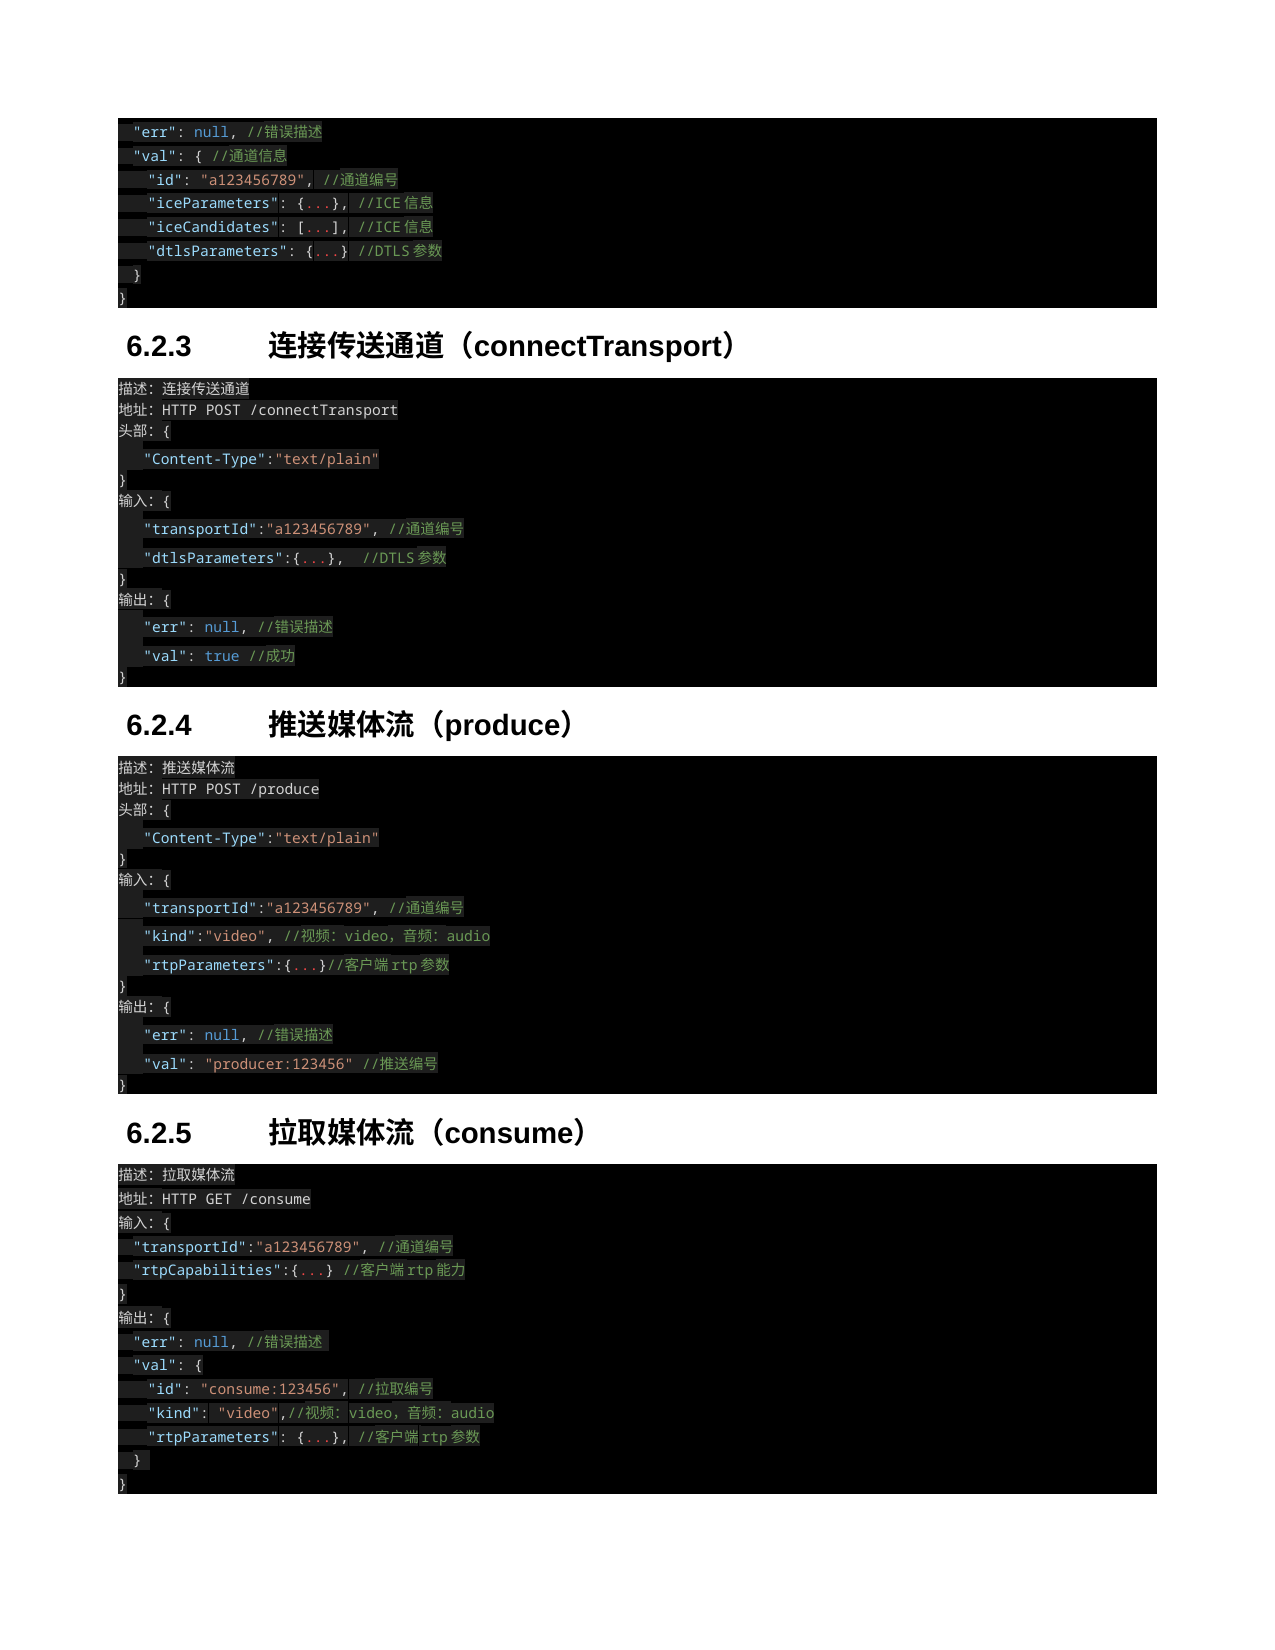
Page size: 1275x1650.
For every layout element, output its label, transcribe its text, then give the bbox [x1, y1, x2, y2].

text } [118, 1074, 1157, 1094]
text "iceCandidates": [...], //ICE信息 [118, 213, 1157, 237]
text "transportId":"a123456789", //通道编号 [118, 511, 1157, 540]
text "Content-Type":"text/plain" [118, 441, 1157, 470]
text 地址：HTTP GET /consume [118, 1185, 1157, 1209]
text } [118, 1470, 1157, 1494]
text "err": null, //错误描述 [118, 1017, 1157, 1046]
text "val": { //通道信息 [118, 142, 1157, 166]
text 输入：{ [118, 868, 1157, 890]
text 描述：连接传送通道 [118, 378, 1157, 399]
text 头部：{ [118, 799, 1157, 820]
text "id": "a123456789", //通道编号 [118, 166, 1157, 189]
text 头部：{ [118, 420, 1157, 441]
text } [118, 667, 1157, 687]
text "err": null, //错误描述 [118, 118, 1157, 142]
text } [118, 470, 1157, 490]
subtitle 推送媒体流（produce） [118, 701, 1157, 744]
text "val": { [118, 1351, 1157, 1375]
text } [118, 1280, 1157, 1304]
text } [118, 976, 1157, 996]
subtitle 连接传送通道（connectTransport） [118, 323, 1157, 365]
text "dtlsParameters":{...}, //DTLS参数 [118, 540, 1157, 568]
text 输入：{ [118, 1209, 1157, 1233]
text 输入：{ [118, 490, 1157, 511]
text "rtpParameters": {...}, //客户端rtp参数 [118, 1423, 1157, 1446]
text "kind":"video", //视频：video，音频：audio [118, 918, 1157, 947]
text } [118, 261, 1157, 284]
text 输出：{ [118, 1304, 1157, 1328]
text 输出：{ [118, 588, 1157, 609]
text } [118, 568, 1157, 588]
text 地址：HTTP POST /produce [118, 778, 1157, 799]
text 输出：{ [118, 996, 1157, 1017]
text } [118, 849, 1157, 868]
text "err": null, //错误描述 [118, 609, 1157, 638]
text "transportId":"a123456789", //通道编号 [118, 890, 1157, 918]
text } [118, 1446, 1157, 1470]
text } [118, 284, 1157, 308]
subtitle 拉取媒体流（consume） [118, 1109, 1157, 1151]
text "err": null, //错误描述 [118, 1328, 1157, 1351]
text "rtpParameters":{...}//客户端rtp参数 [118, 947, 1157, 976]
text "val": "producer:123456" //推送编号 [118, 1046, 1157, 1074]
text "val": true //成功 [118, 638, 1157, 667]
text 描述：推送媒体流 [118, 756, 1157, 778]
text "id": "consume:123456", //拉取编号 [118, 1375, 1157, 1399]
text "transportId":"a123456789", //通道编号 [118, 1233, 1157, 1256]
text "dtlsParameters": {...} //DTLS参数 [118, 237, 1157, 261]
text 地址：HTTP POST /connectTransport [118, 399, 1157, 420]
text "kind": "video",//视频：video，音频：audio [118, 1399, 1157, 1423]
text "iceParameters": {...}, //ICE信息 [118, 189, 1157, 213]
text "rtpCapabilities":{...} //客户端rtp能力 [118, 1256, 1157, 1280]
text 描述：拉取媒体流 [118, 1164, 1157, 1185]
text "Content-Type":"text/plain" [118, 820, 1157, 849]
